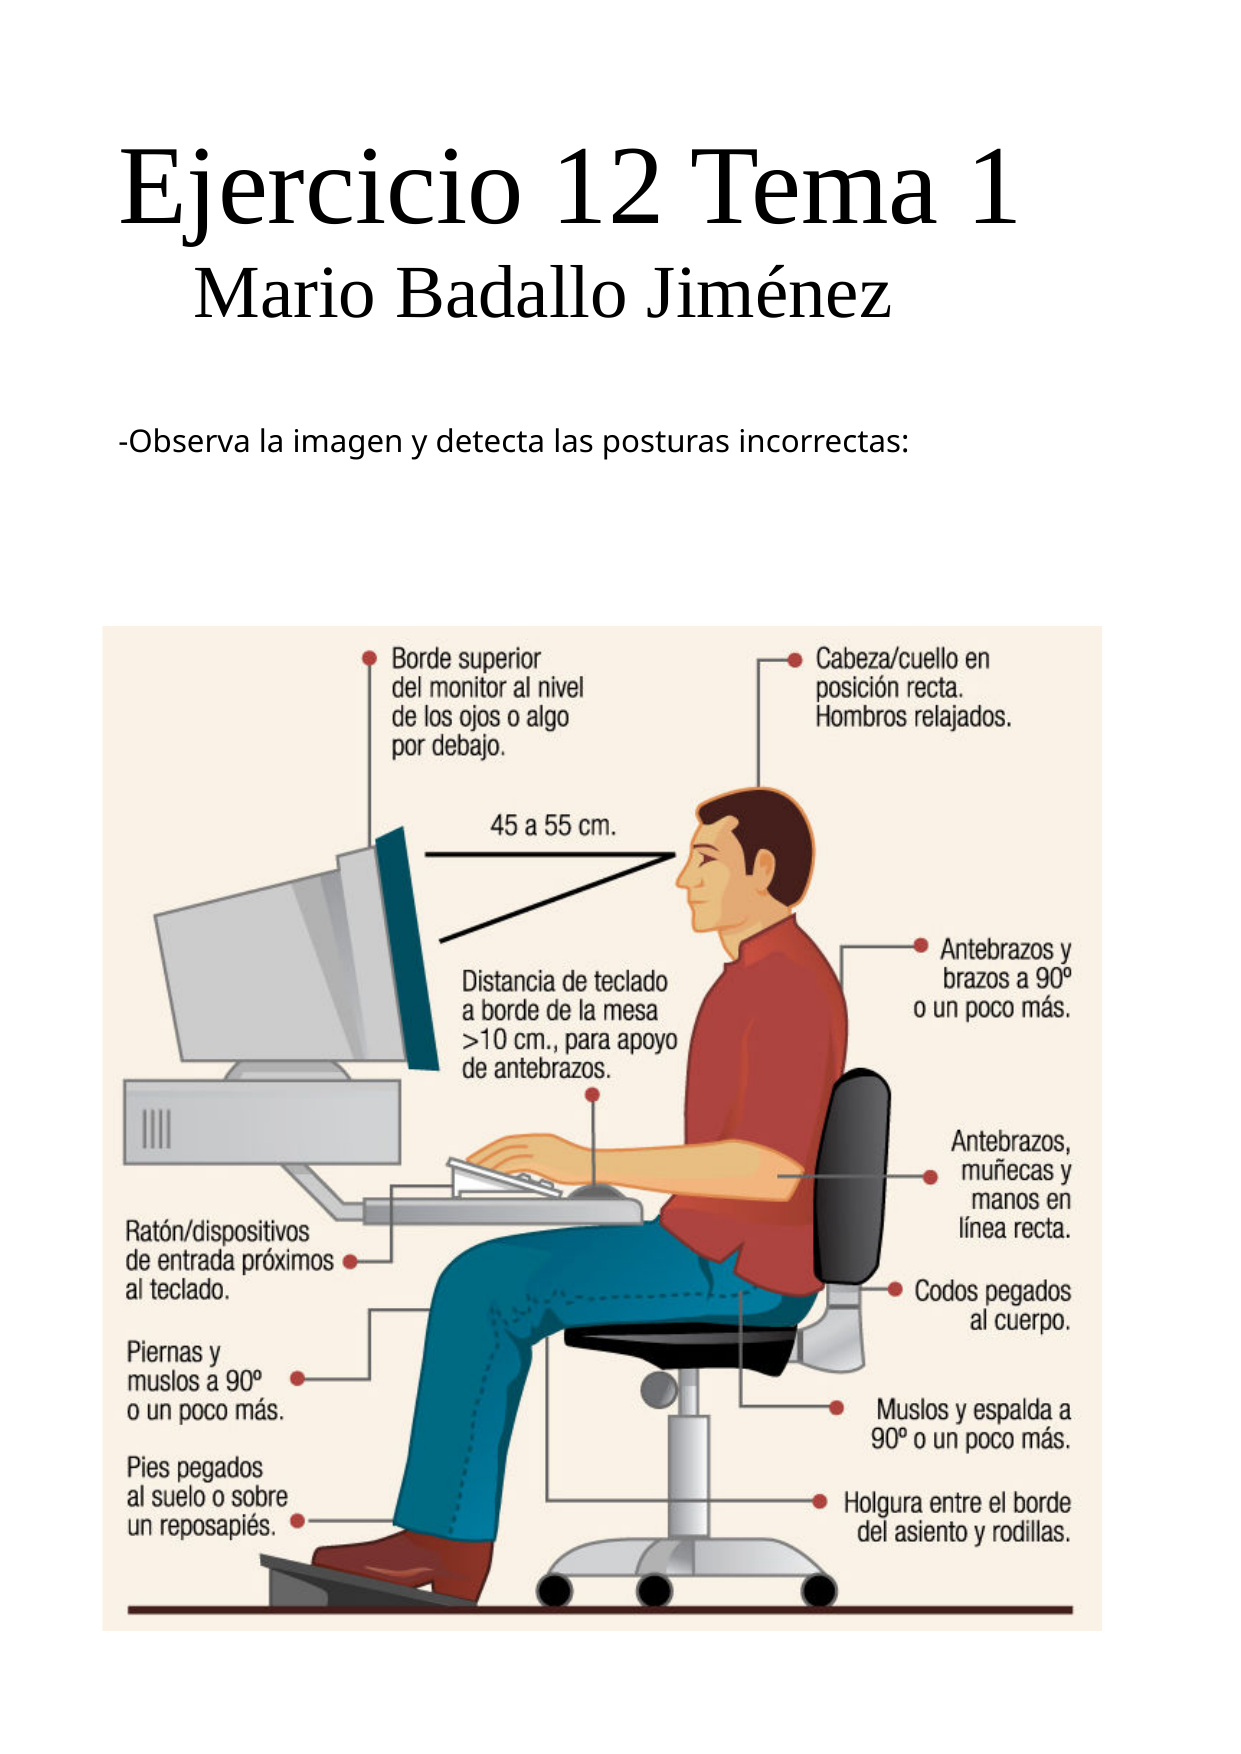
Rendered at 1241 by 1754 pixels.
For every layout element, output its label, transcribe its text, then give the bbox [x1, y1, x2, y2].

text Ejercicio 12 Tema 1 [118, 118, 1122, 247]
text -Observa la imagen y detecta las posturas incorrectas: [118, 419, 1122, 462]
picture [102, 626, 1103, 1631]
text Mario Badallo Jiménez [118, 247, 1122, 334]
